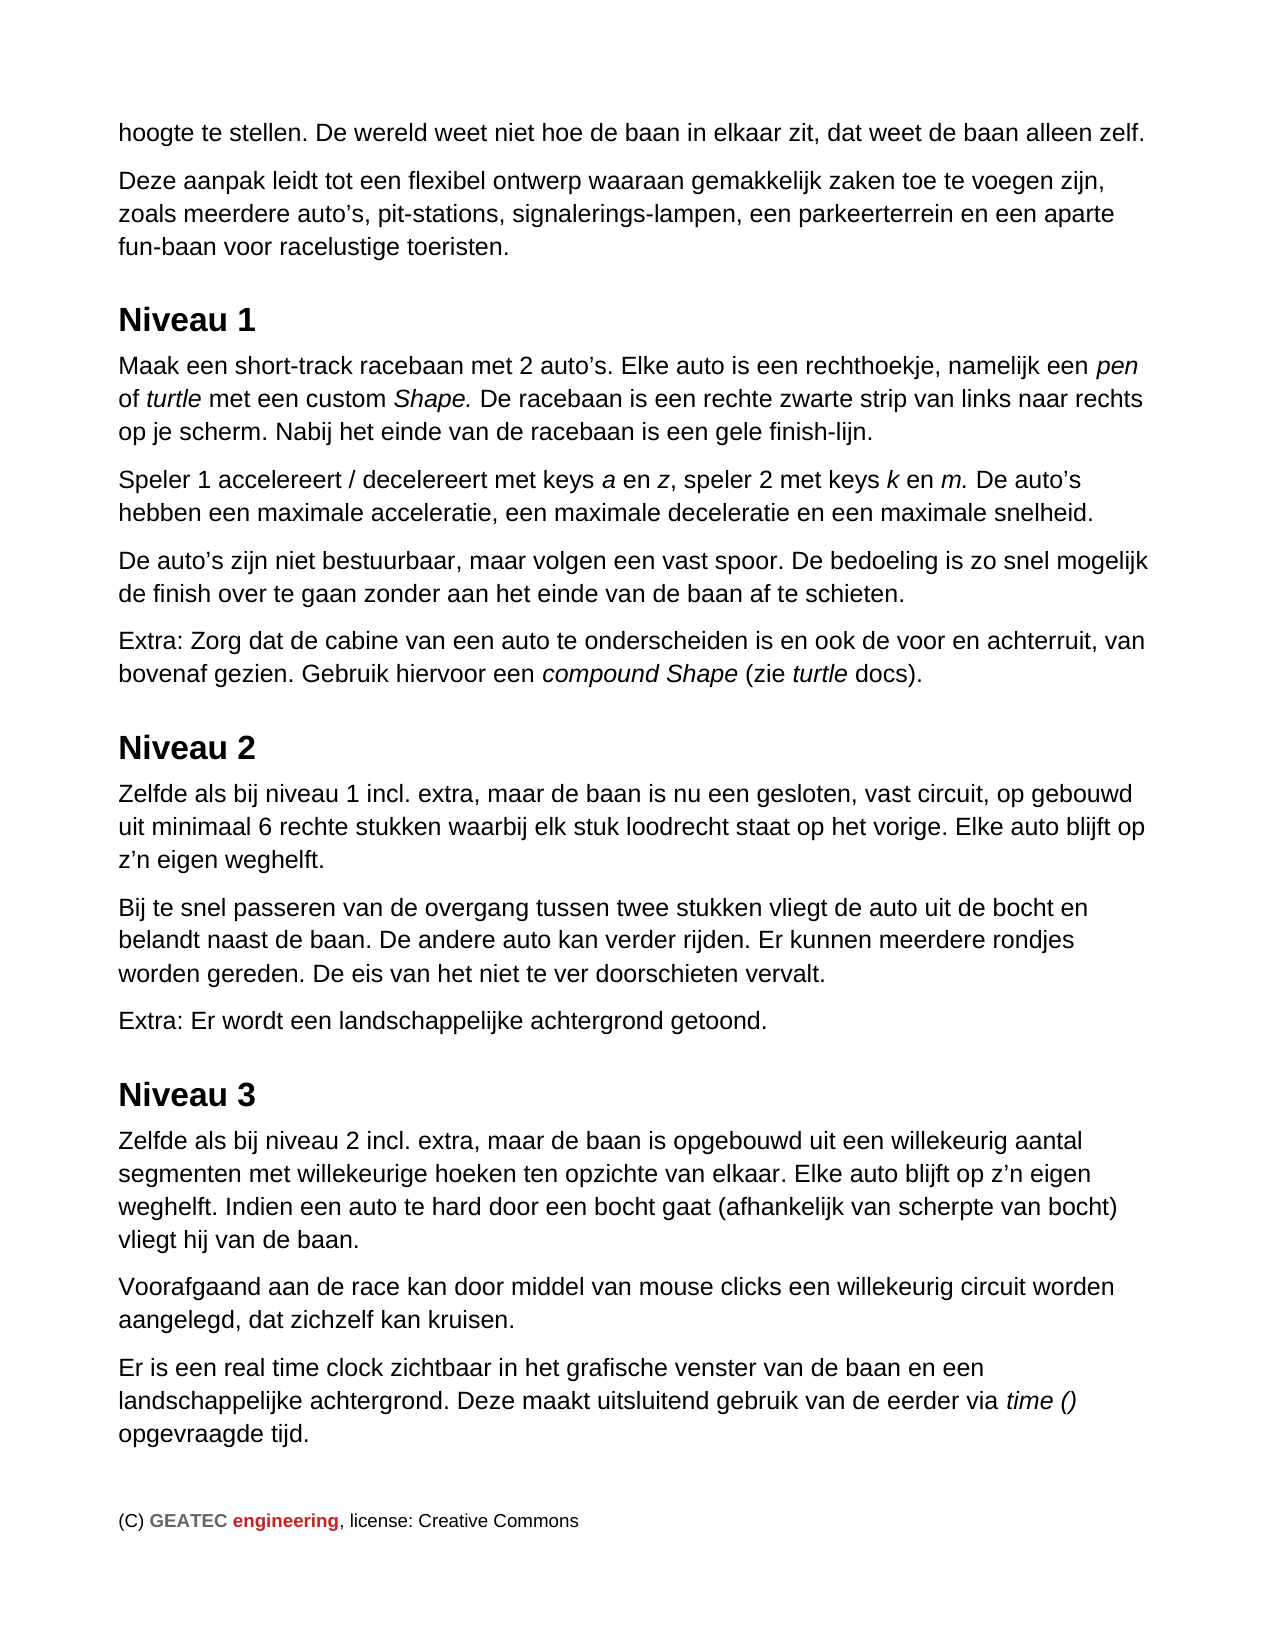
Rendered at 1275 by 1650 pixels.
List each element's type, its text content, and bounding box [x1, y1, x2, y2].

subtitle Niveau 2 [118, 728, 1157, 766]
text Zelfde als bij niveau 1 incl. extra, maar de baan is nu een gesloten, vast circuit, op gebouwd uit minimaal 6 rechte stukken waarbij elk stuk loodrecht staat op het vorige. Elke auto blijft op z’n eigen weghelft. [118, 779, 1157, 874]
text De auto’s zijn niet bestuurbaar, maar volgen een vast spoor. De bedoeling is zo snel mogelijk de finish over te gaan zonder aan het einde van de baan af te schieten. [118, 546, 1157, 607]
text Voorafgaand aan de race kan door middel van mouse clicks een willekeurig circuit worden aangelegd, dat zichzelf kan kruisen. [118, 1272, 1157, 1334]
subtitle Niveau 3 [118, 1074, 1157, 1113]
text Zelfde als bij niveau 2 incl. extra, maar de baan is opgebouwd uit een willekeurig aantal segmenten met willekeurige hoeken ten opzichte van elkaar. Elke auto blijft op z’n eigen weghelft. Indien een auto te hard door een bocht gaat (afhankelijk van scherpte van bocht) vliegt hij van de baan. [118, 1126, 1157, 1253]
text hoogte te stellen. De wereld weet niet hoe de baan in elkaar zit, dat weet de baan alleen zelf. [118, 118, 1157, 147]
text Er is een real time clock zichtbaar in het grafische venster van de baan en een landschappelijke achtergrond. Deze maakt uitsluitend gebruik van de eerder via time () opgevraagde tijd. [118, 1353, 1157, 1448]
text Extra: Zorg dat de cabine van een auto te onderscheiden is en ook de voor en achterruit, van bovenaf gezien. Gebruik hiervoor een compound Shape (zie turtle docs). [118, 626, 1157, 688]
text Bij te snel passeren van de overgang tussen twee stukken vliegt de auto uit de bocht en belandt naast de baan. De andere auto kan verder rijden. Er kunnen meerdere rondjes worden gereden. De eis van het niet te ver doorschieten vervalt. [118, 892, 1157, 987]
text Maak een short-track racebaan met 2 auto’s. Elke auto is een rechthoekje, namelijk een pen of turtle met een custom Shape. De racebaan is een rechte zwarte strip van links naar rechts op je scherm. Nabij het einde van de racebaan is een gele finish-lijn. [118, 351, 1157, 446]
subtitle Niveau 1 [118, 300, 1157, 339]
text Extra: Er wordt een landschappelijke achtergrond getoond. [118, 1006, 1157, 1035]
text Speler 1 accelereert / decelereert met keys a en z, speler 2 met keys k en m. De auto’s hebben een maximale acceleratie, een maximale deceleratie en een maximale snelheid. [118, 465, 1157, 527]
text Deze aanpak leidt tot een flexibel ontwerp waaraan gemakkelijk zaken toe te voegen zijn, zoals meerdere auto’s, pit-stations, signalerings-lampen, een parkeerterrein en een aparte fun-baan voor racelustige toeristen. [118, 166, 1157, 261]
